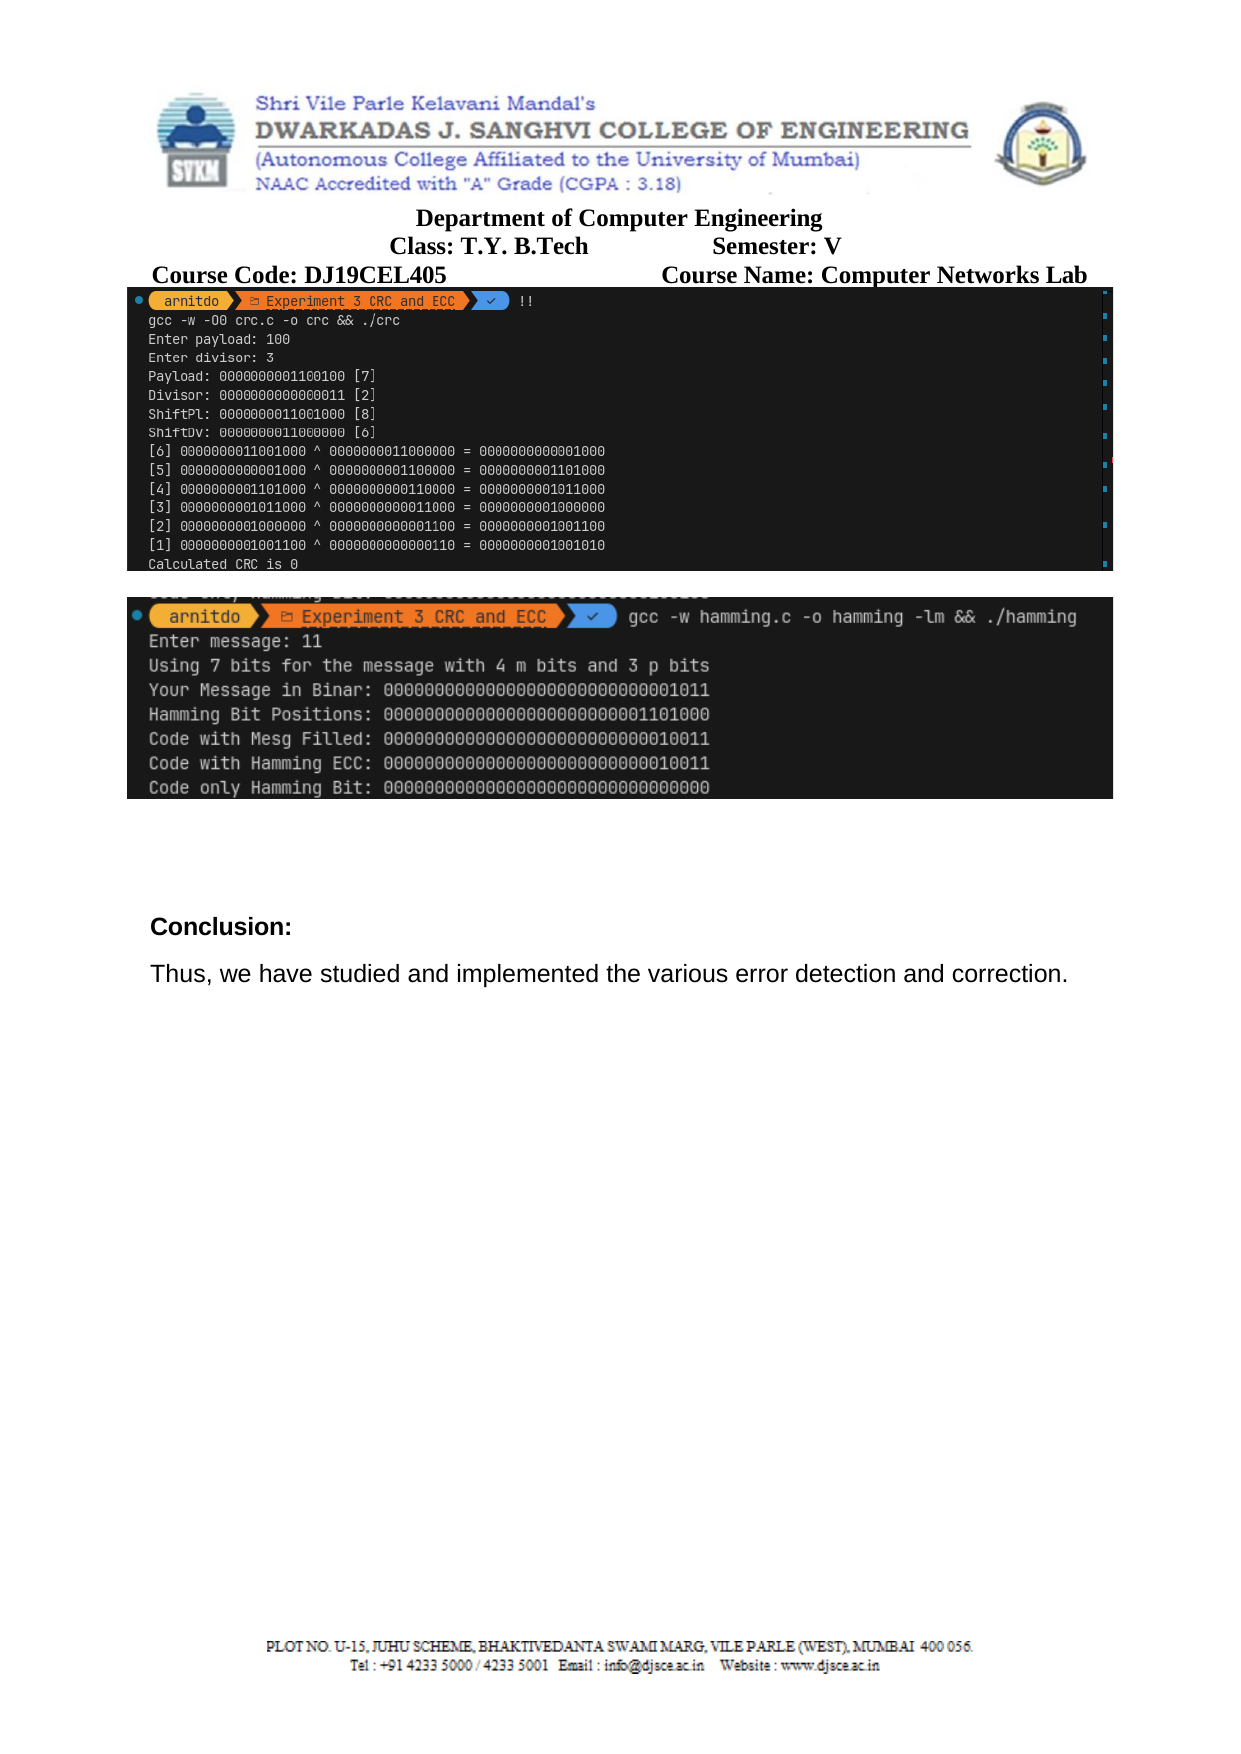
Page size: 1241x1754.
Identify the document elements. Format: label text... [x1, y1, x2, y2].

picture [127, 597, 1114, 799]
picture [150, 83, 1091, 200]
picture [127, 287, 1114, 571]
text Thus, we have studied and implemented the various error detection and correction. [150, 959, 1113, 988]
picture [267, 1641, 974, 1674]
text Conclusion: [150, 912, 1113, 941]
